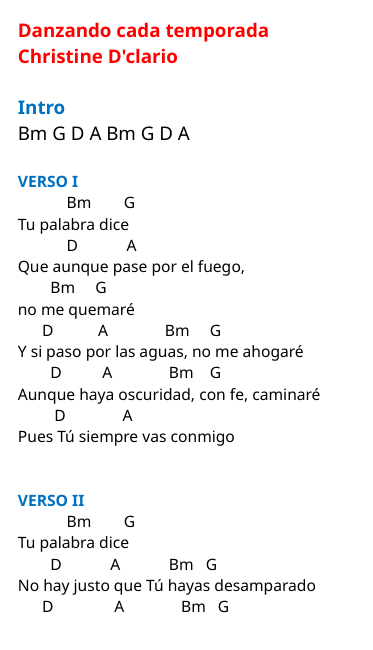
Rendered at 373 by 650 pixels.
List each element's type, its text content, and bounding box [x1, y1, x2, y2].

text D A [18, 234, 354, 256]
text Bm G [18, 192, 354, 213]
text VERSO I [18, 171, 354, 192]
text Bm G D A Bm G D A [18, 120, 354, 145]
text D A Bm G [18, 553, 354, 574]
text Tu palabra dice [18, 532, 354, 553]
text Y si paso por las aguas, no me ahogaré [18, 341, 354, 362]
text Que aunque pase por el fuego, [18, 256, 354, 277]
text D A [18, 404, 354, 426]
text No hay justo que Tú hayas desamparado [18, 574, 354, 596]
text D A Bm G [18, 596, 354, 617]
text Intro [18, 94, 354, 120]
text Pues Tú siempre vas conmigo [18, 426, 354, 447]
text Danzando cada temporada [18, 18, 354, 43]
text Tu palabra dice [18, 213, 354, 234]
text VERSO II [18, 489, 354, 511]
text Christine D'clario [18, 43, 354, 69]
text D A Bm G [18, 319, 354, 341]
text no me quemaré [18, 298, 354, 319]
text Bm G [18, 277, 354, 298]
text D A Bm G [18, 362, 354, 383]
text Bm G [18, 511, 354, 532]
text Aunque haya oscuridad, con fe, caminaré [18, 383, 354, 404]
